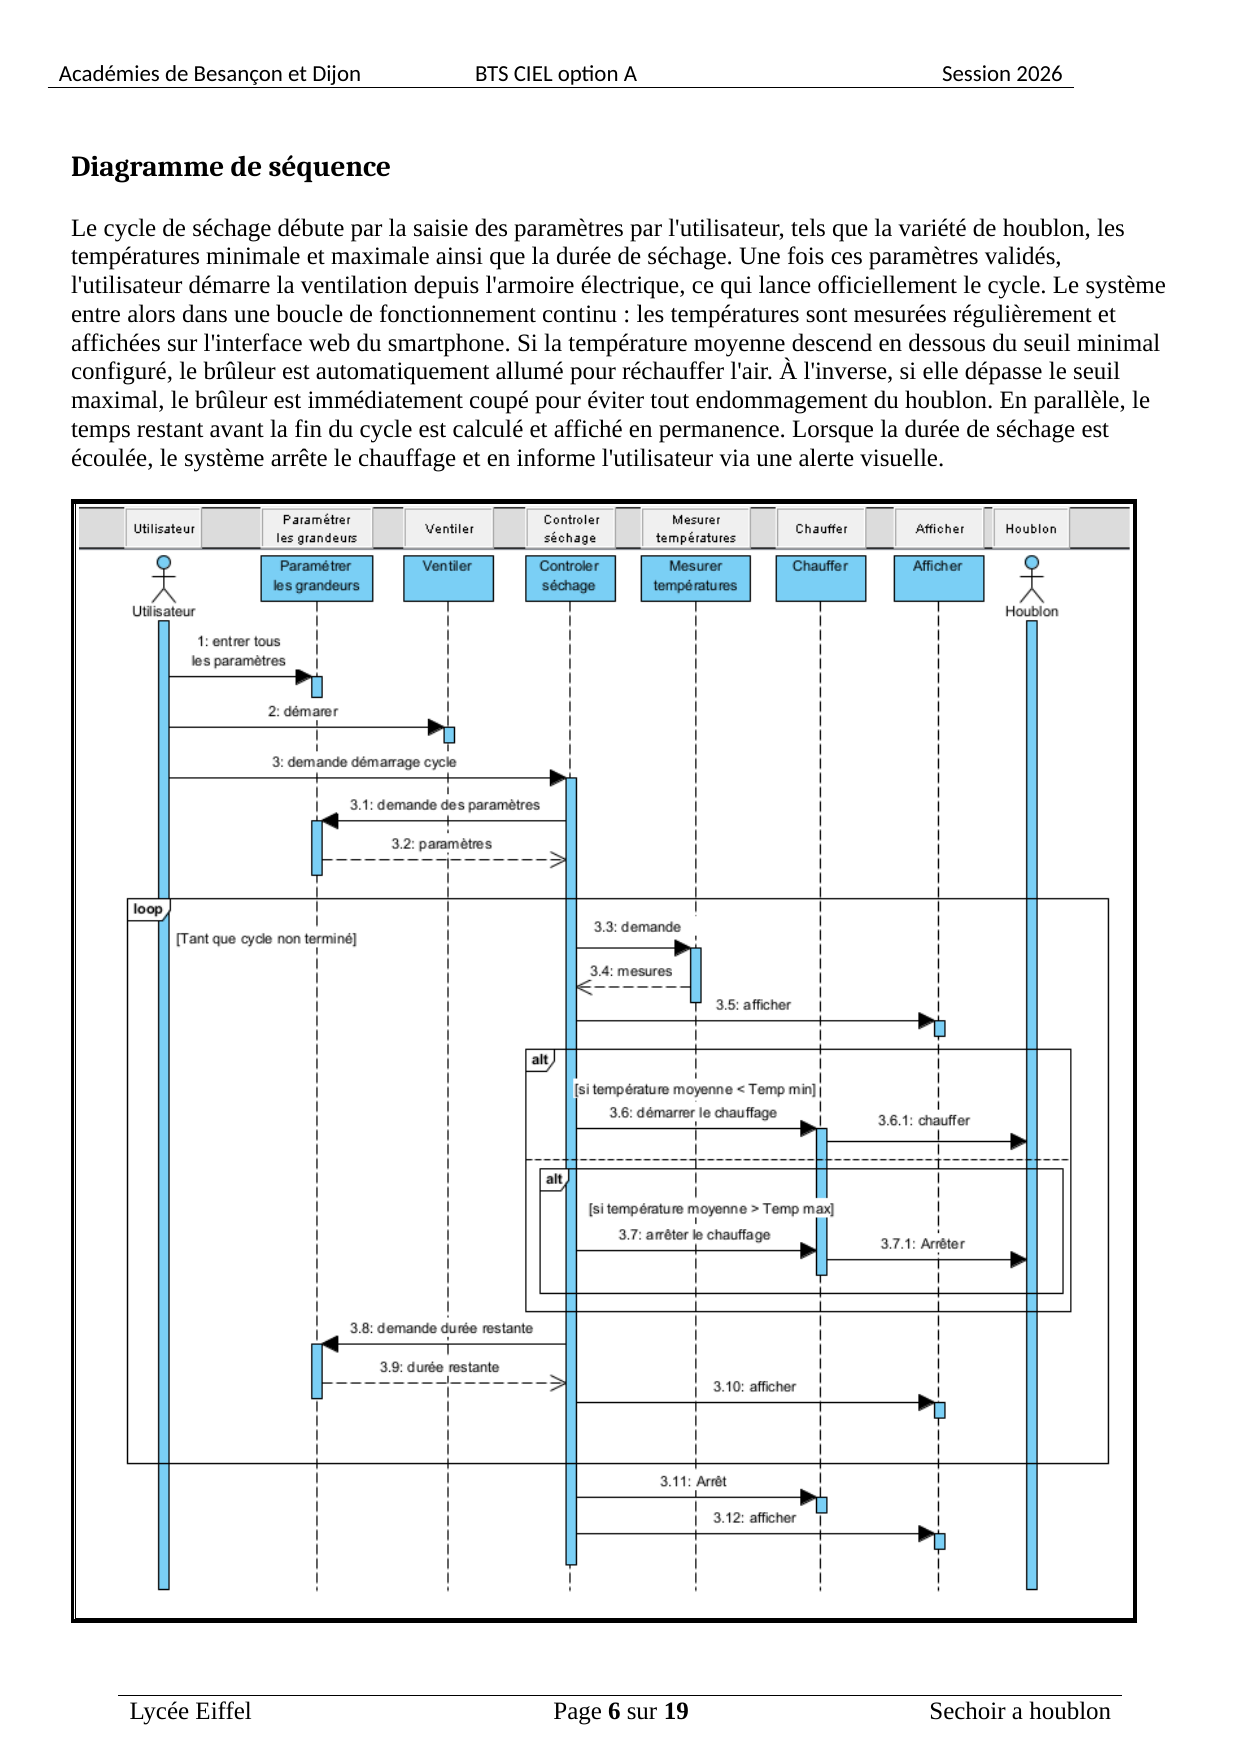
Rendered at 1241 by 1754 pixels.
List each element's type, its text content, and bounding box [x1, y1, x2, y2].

subtitle Diagramme de séquence [71, 150, 1169, 184]
text Le cycle de séchage débute par la saisie des paramètres par l'utilisateur, tels que la variété de houblon, les températures minimale et maximale ainsi que la durée de séchage. Une fois ces paramètres validés, l'utilisateur démarre la ventilation depuis l'armoire électrique, ce qui lance officiellement le cycle. Le système entre alors dans une boucle de fonctionnement continu : les températures sont mesurées régulièrement et affichées sur l'interface web du smartphone. Si la température moyenne descend en dessous du seuil minimal configuré, le brûleur est automatiquement allumé pour réchauffer l'air. À l'inverse, si elle dépasse le seuil maximal, le brûleur est immédiatement coupé pour éviter tout endommagement du houblon. En parallèle, le temps restant avant la fin du cycle est calculé et affiché en permanence. Lorsque la durée de séchage est écoulée, le système arrête le chauffage et en informe l'utilisateur via une alerte visuelle. [71, 213, 1169, 471]
picture [79, 506, 1130, 1615]
